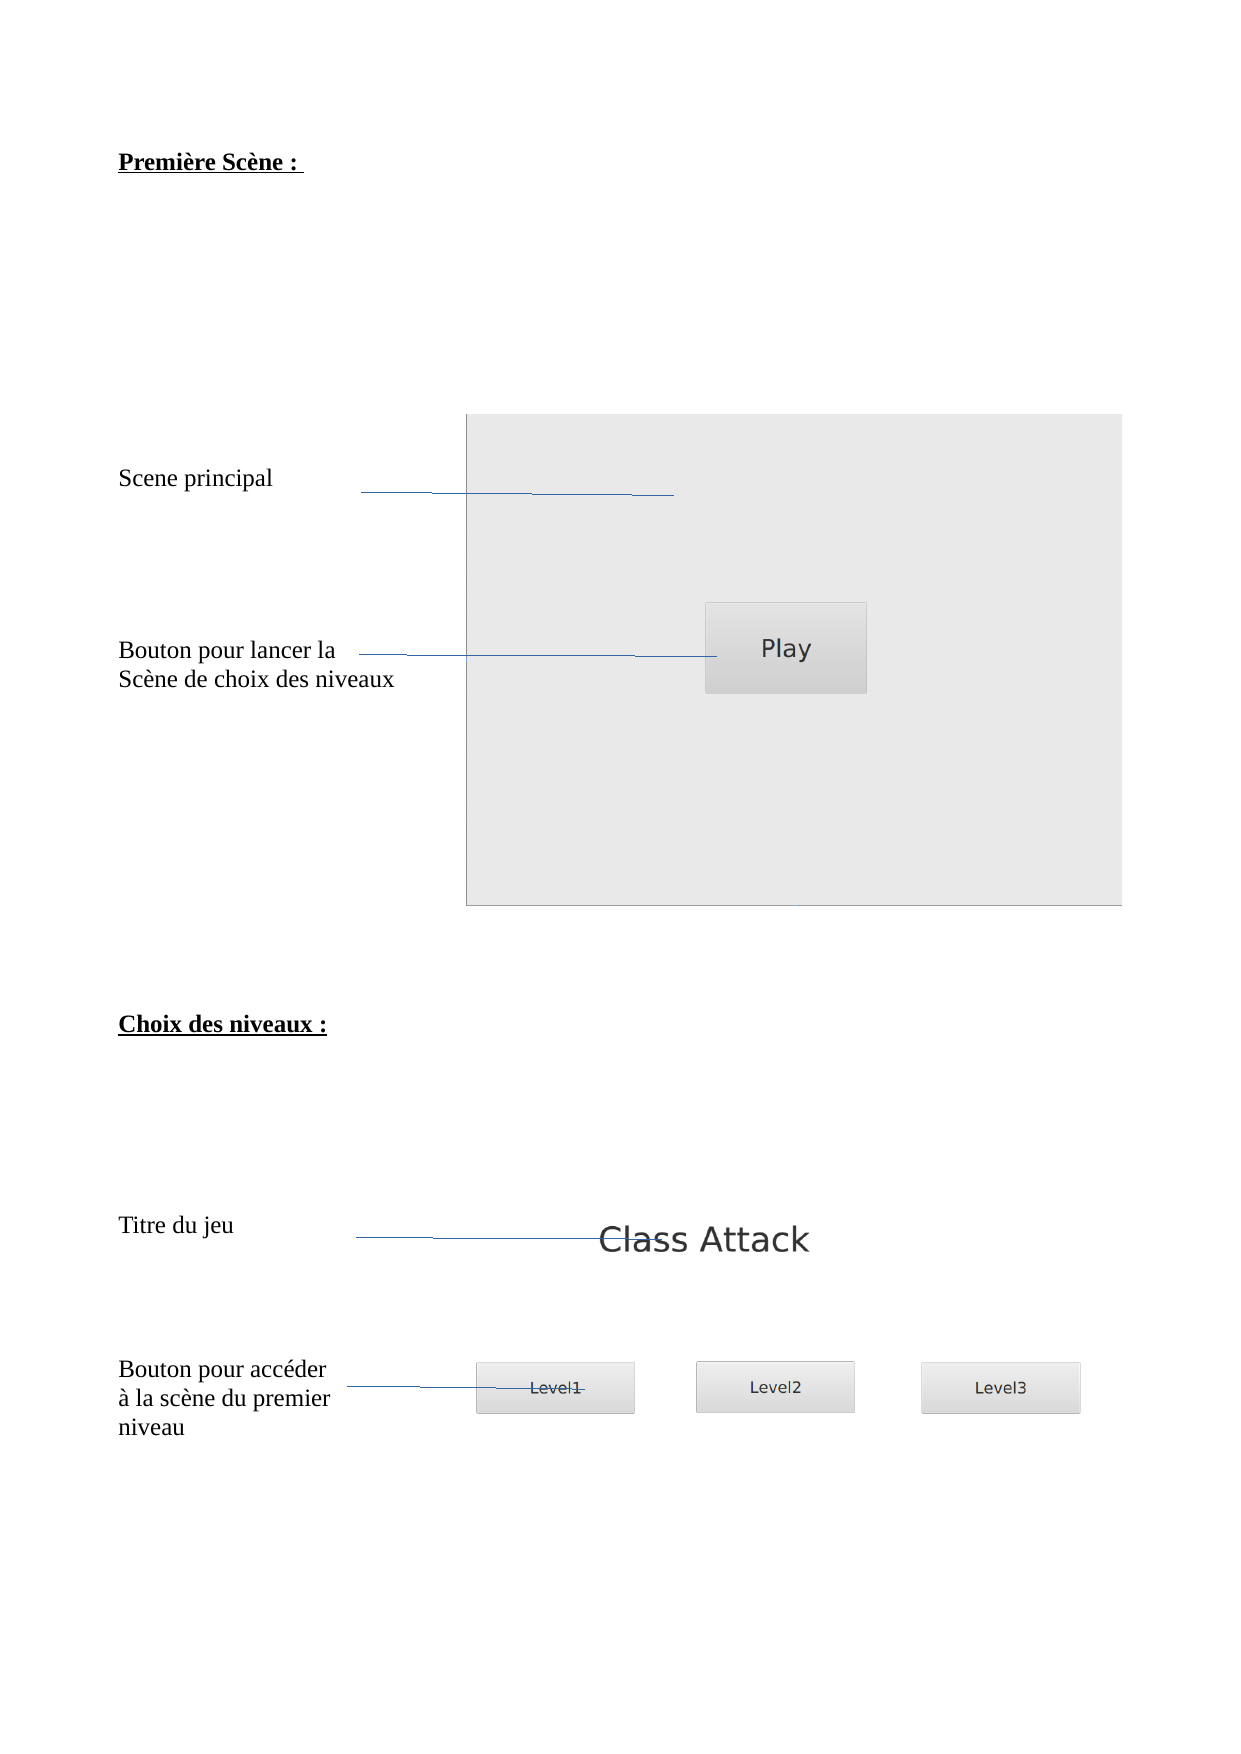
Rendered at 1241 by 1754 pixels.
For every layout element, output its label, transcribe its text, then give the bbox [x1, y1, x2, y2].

picture [466, 414, 1123, 906]
text Première Scène : [118, 147, 1122, 176]
text à la scène du premier [118, 1383, 395, 1412]
text Scène de choix des niveaux [118, 664, 466, 693]
text Titre du jeu [118, 1211, 395, 1239]
text Choix des niveaux : [118, 1009, 1122, 1038]
text niveau [118, 1412, 395, 1441]
picture [395, 1056, 1157, 1628]
text Bouton pour accéder [118, 1354, 395, 1383]
text Bouton pour lancer la [118, 636, 466, 664]
text Scene principal [118, 463, 466, 492]
